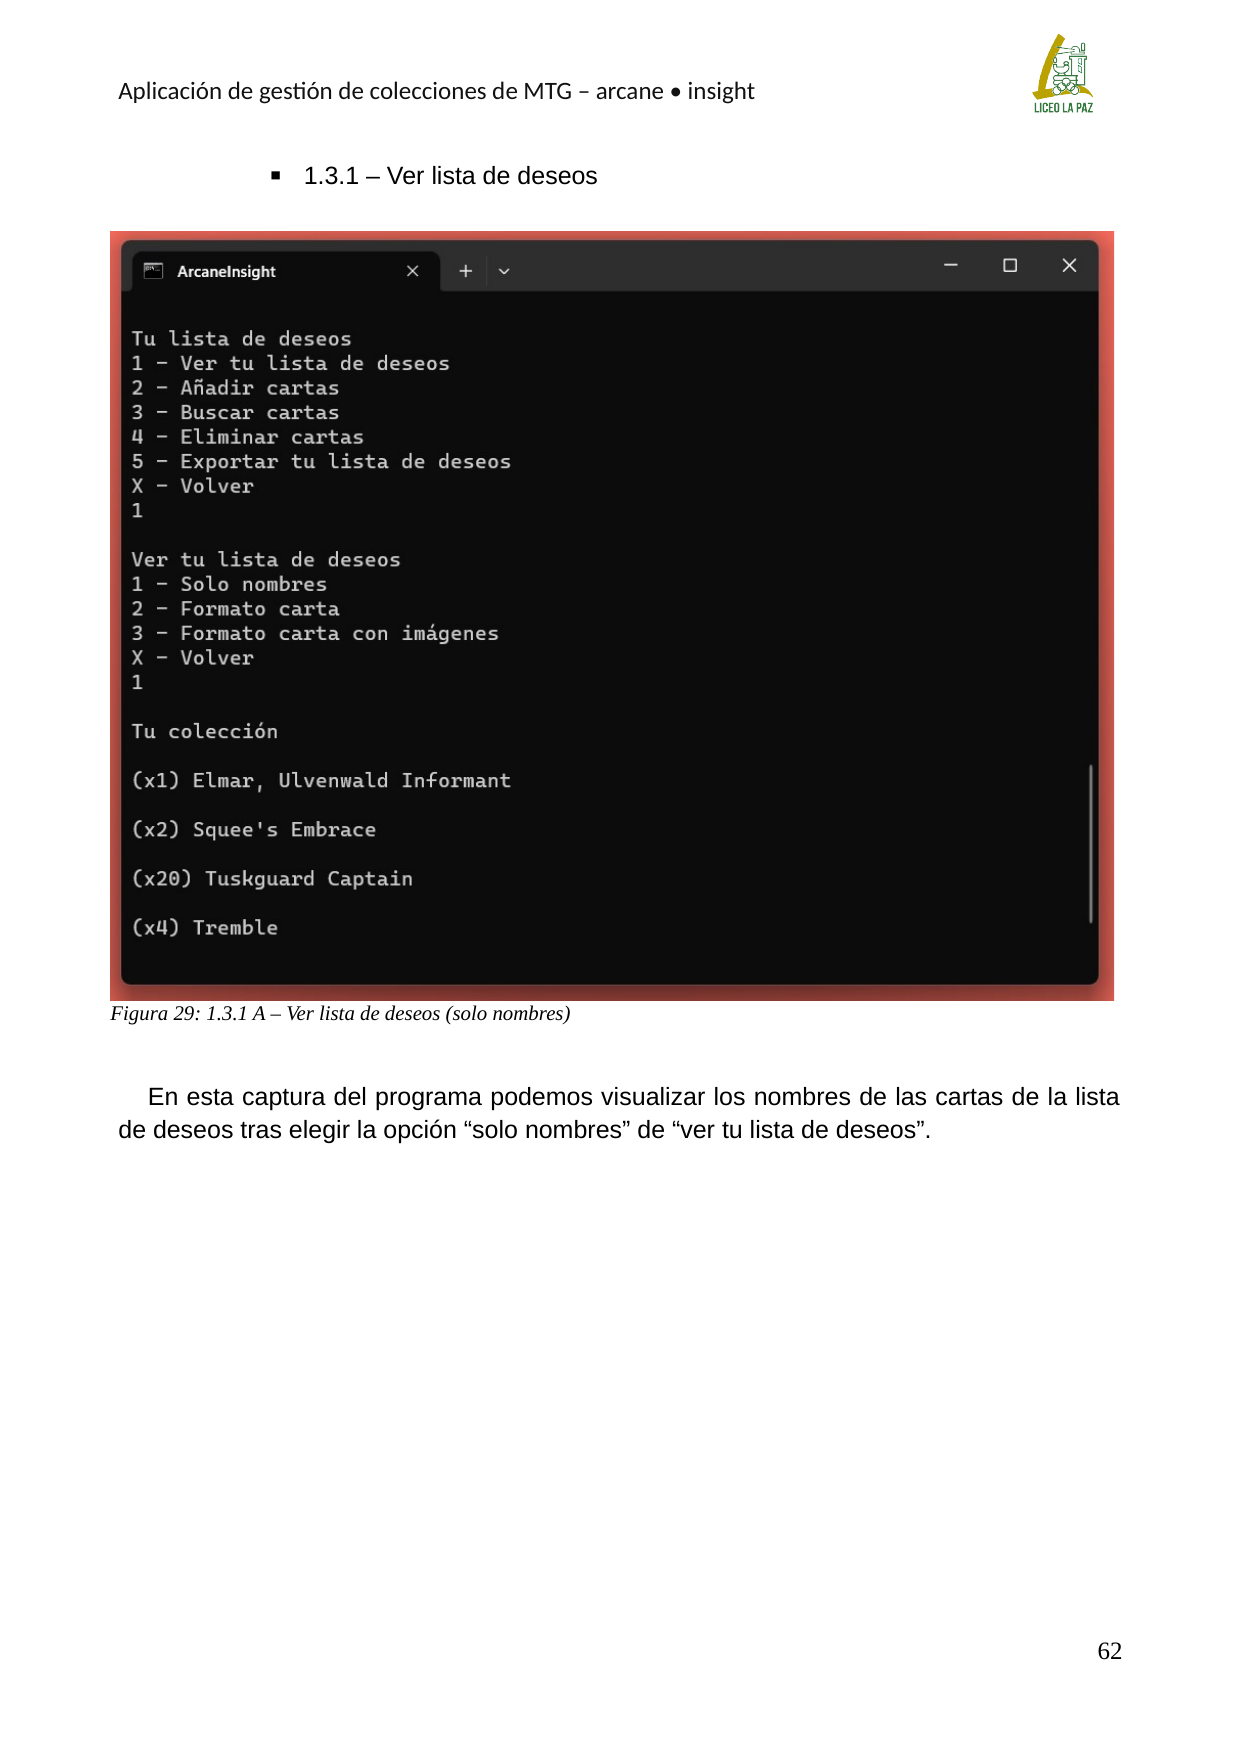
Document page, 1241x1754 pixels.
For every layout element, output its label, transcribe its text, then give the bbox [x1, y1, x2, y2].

list 1.3.1 – Ver lista de deseos [266, 161, 1122, 190]
picture [110, 231, 1115, 1001]
text Figura 29: 1.3.1 A – Ver lista de deseos (solo nombres) [110, 1001, 1114, 1025]
picture [1025, 26, 1100, 121]
text En esta captura del programa podemos visualizar los nombres de las cartas de la lista de deseos tras elegir la opción “solo nombres” de “ver tu lista de deseos”. [118, 1082, 1122, 1144]
